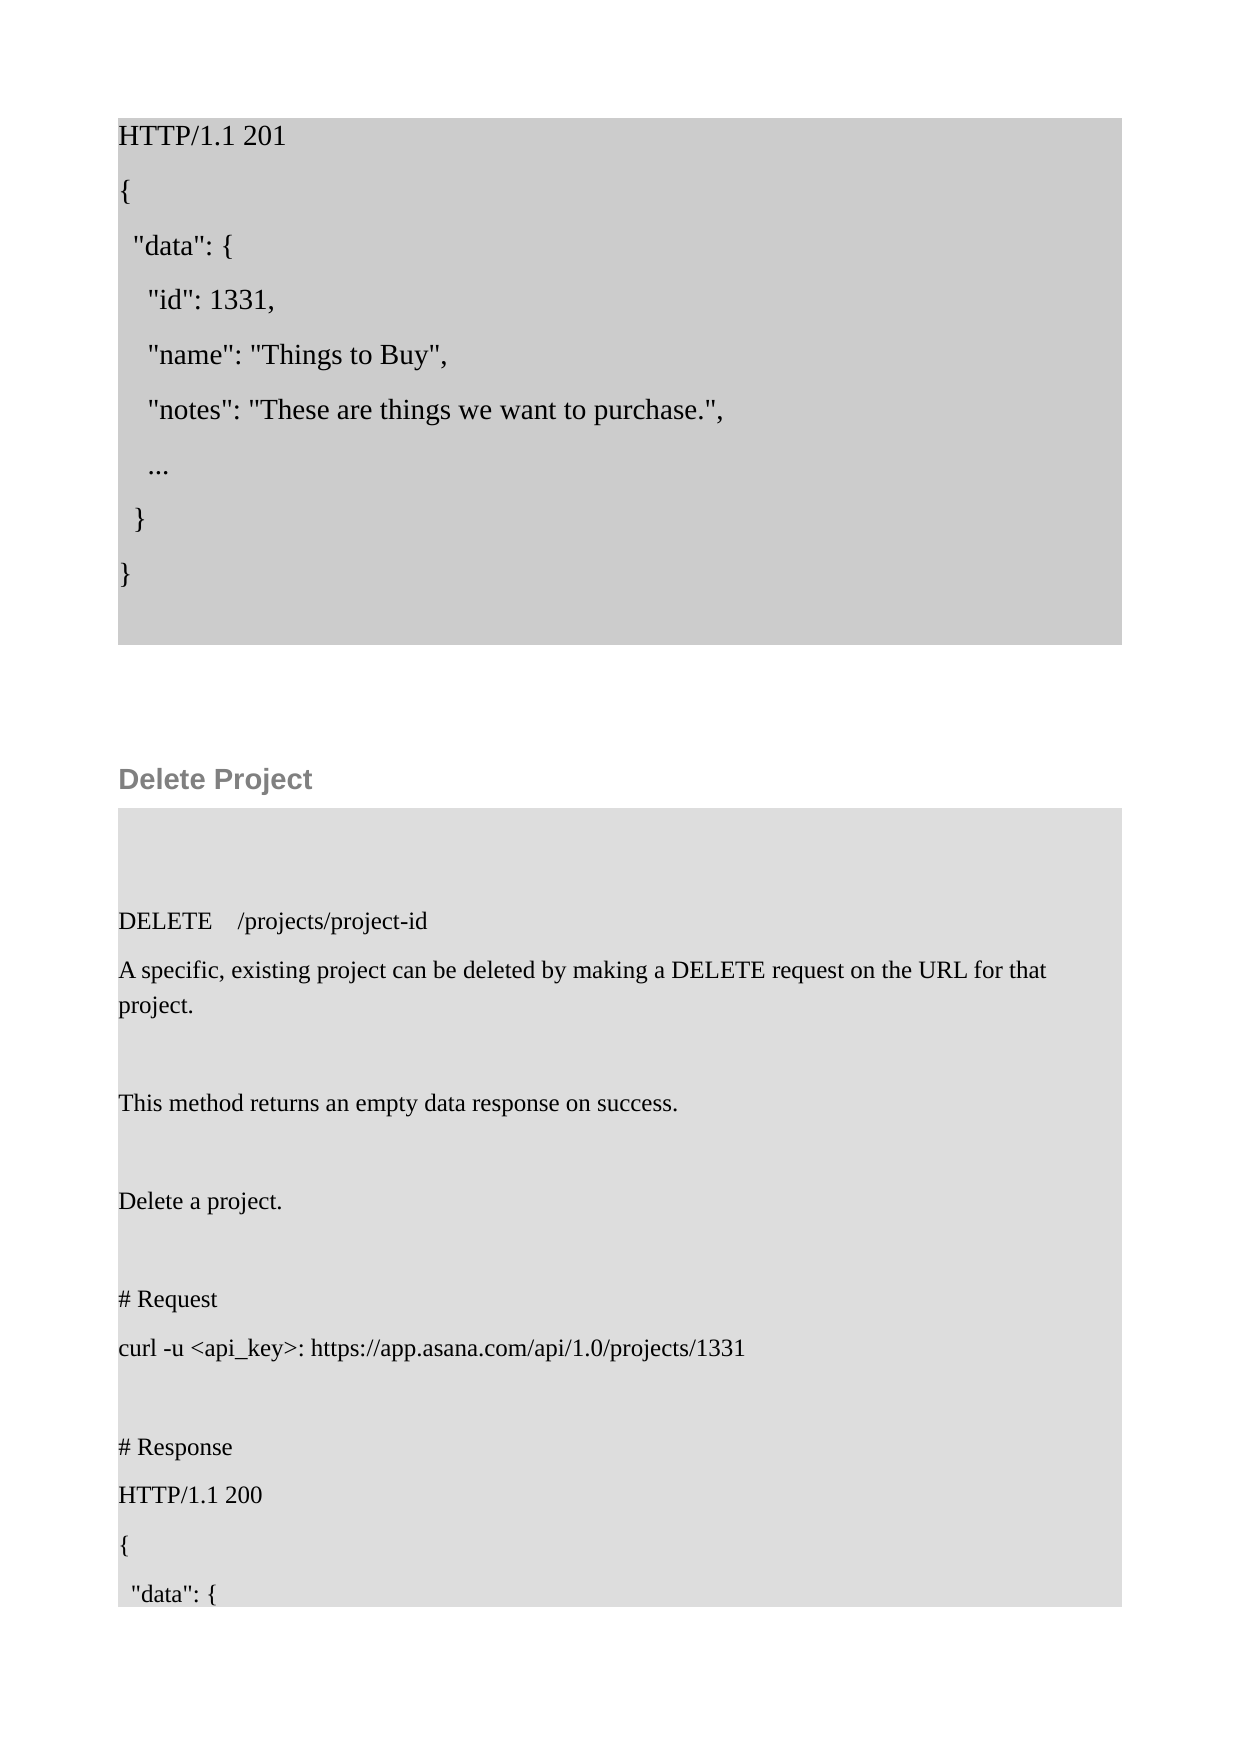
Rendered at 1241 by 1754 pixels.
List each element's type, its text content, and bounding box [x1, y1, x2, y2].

text { [118, 173, 1122, 206]
text DELETE /projects/project-id [118, 906, 1122, 935]
text HTTP/1.1 200 [118, 1481, 1122, 1509]
text # Request [118, 1284, 1122, 1313]
text } [118, 502, 1122, 535]
text ... [118, 447, 1122, 480]
text "name": "Things to Buy", [118, 337, 1122, 371]
text "id": 1331, [118, 282, 1122, 316]
text "data": { [118, 1579, 1122, 1607]
text Delete a project. [118, 1186, 1122, 1215]
text "data": { [118, 228, 1122, 261]
text A specific, existing project can be deleted by making a DELETE request on the URL for that project. [118, 956, 1122, 1019]
text } [118, 556, 1122, 590]
text { [118, 1530, 1122, 1558]
text curl -u <api_key>: https://app.asana.com/api/1.0/projects/1331 [118, 1333, 1122, 1362]
text # Response [118, 1432, 1122, 1460]
text HTTP/1.1 201 [118, 118, 1122, 152]
text "notes": "These are things we want to purchase.", [118, 392, 1122, 426]
subtitle Delete Project [118, 762, 1122, 796]
text This method returns an empty data response on success. [118, 1088, 1122, 1117]
